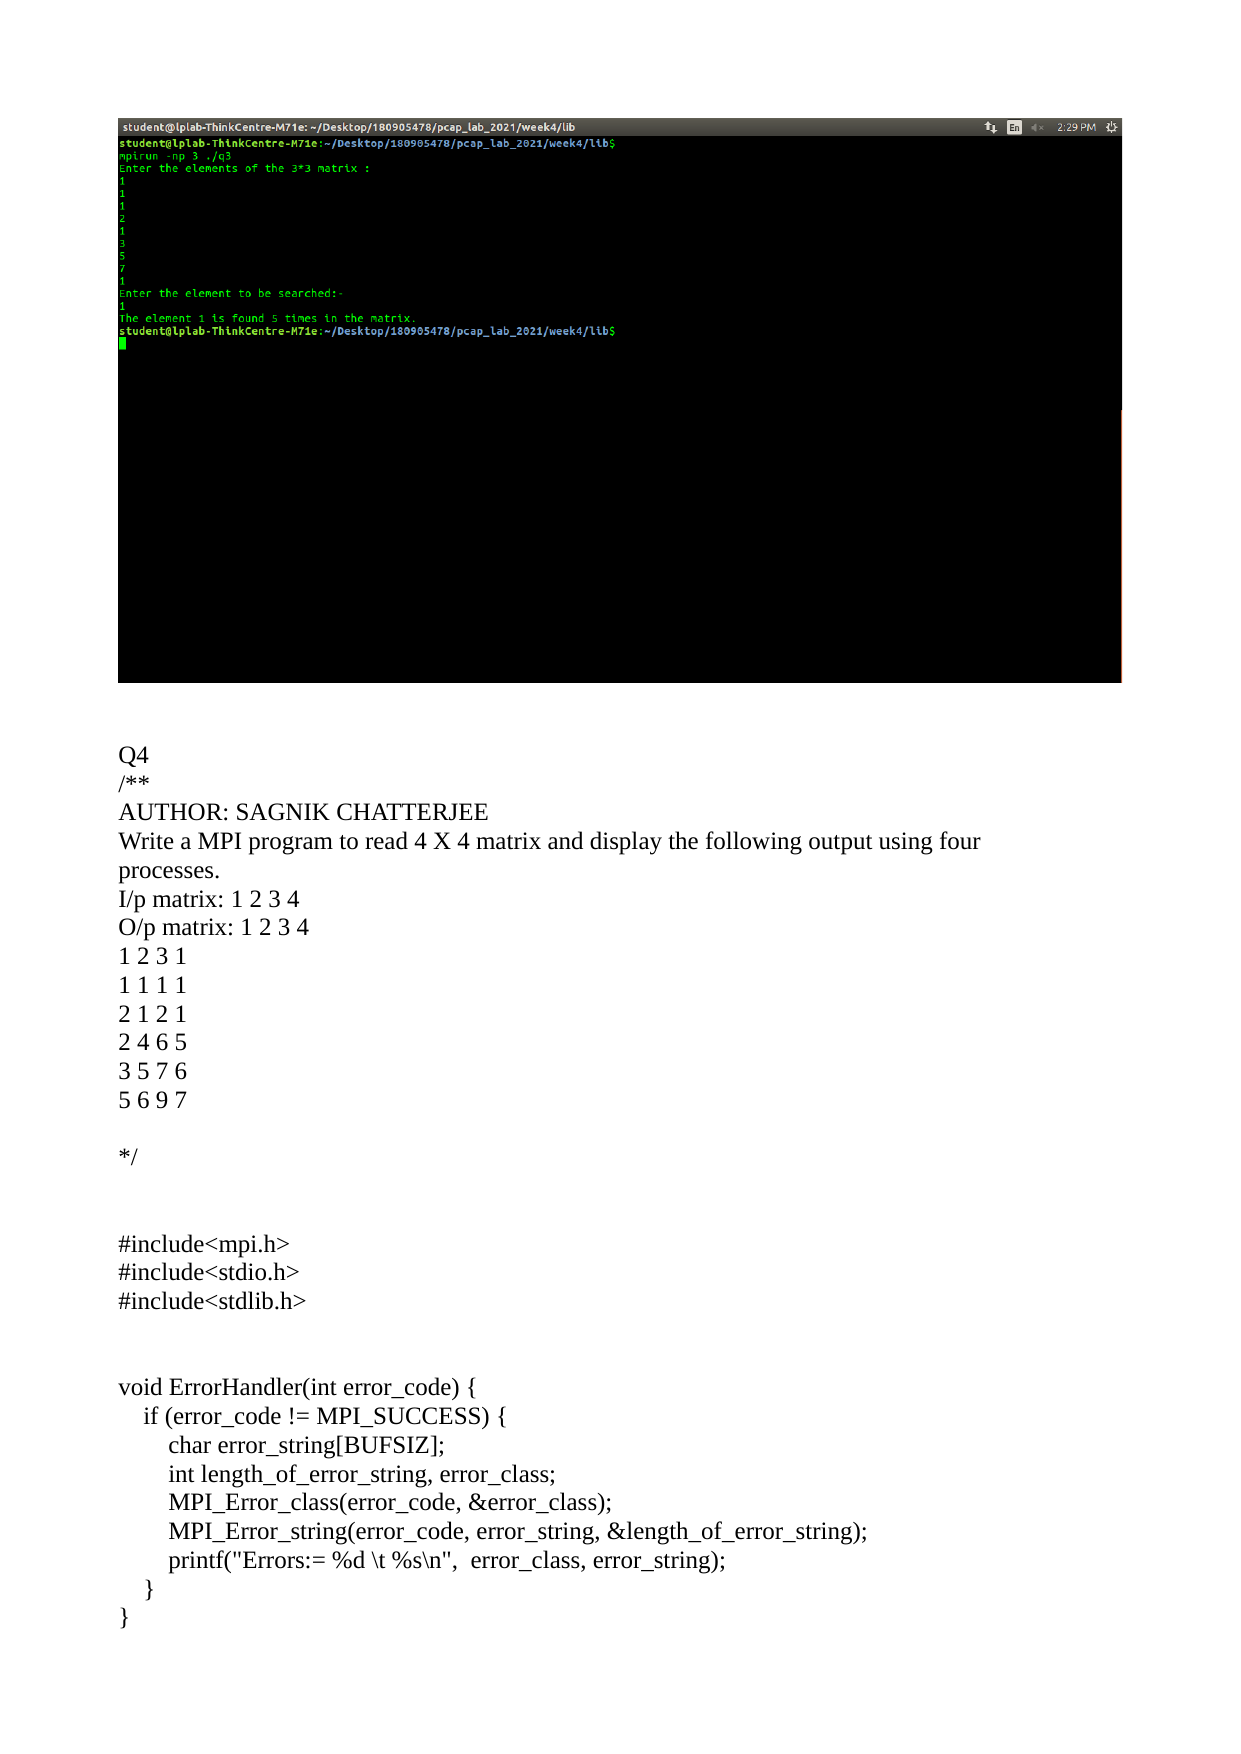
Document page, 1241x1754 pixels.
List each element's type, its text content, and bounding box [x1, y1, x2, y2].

text 1 2 3 1 [118, 941, 1122, 970]
text printf("Errors:= %d \t %s\n", error_class, error_string); [118, 1545, 1122, 1574]
text I/p matrix: 1 2 3 4 [118, 884, 1122, 912]
text 2 1 2 1 [118, 999, 1122, 1027]
text 1 1 1 1 [118, 970, 1122, 999]
text int length_of_error_string, error_class; [118, 1459, 1122, 1487]
text #include<stdio.h> [118, 1257, 1122, 1286]
text 5 6 9 7 [118, 1085, 1122, 1114]
text Q4 [118, 740, 1122, 769]
text /** [118, 769, 1122, 797]
text AUTHOR: SAGNIK CHATTERJEE [118, 797, 1122, 826]
text MPI_Error_class(error_code, &error_class); [118, 1487, 1122, 1516]
text if (error_code != MPI_SUCCESS) { [118, 1401, 1122, 1430]
text 3 5 7 6 [118, 1056, 1122, 1085]
text #include<stdlib.h> [118, 1286, 1122, 1315]
text 2 4 6 5 [118, 1027, 1122, 1056]
text char error_string[BUFSIZ]; [118, 1430, 1122, 1459]
text } [118, 1602, 1122, 1631]
text void ErrorHandler(int error_code) { [118, 1372, 1122, 1401]
text processes. [118, 855, 1122, 884]
text } [118, 1574, 1122, 1602]
text #include<mpi.h> [118, 1229, 1122, 1257]
text Write a MPI program to read 4 X 4 matrix and display the following output using four [118, 826, 1122, 855]
text */ [118, 1142, 1122, 1171]
text O/p matrix: 1 2 3 4 [118, 912, 1122, 941]
text MPI_Error_string(error_code, error_string, &length_of_error_string); [118, 1516, 1122, 1545]
picture [118, 118, 1123, 683]
